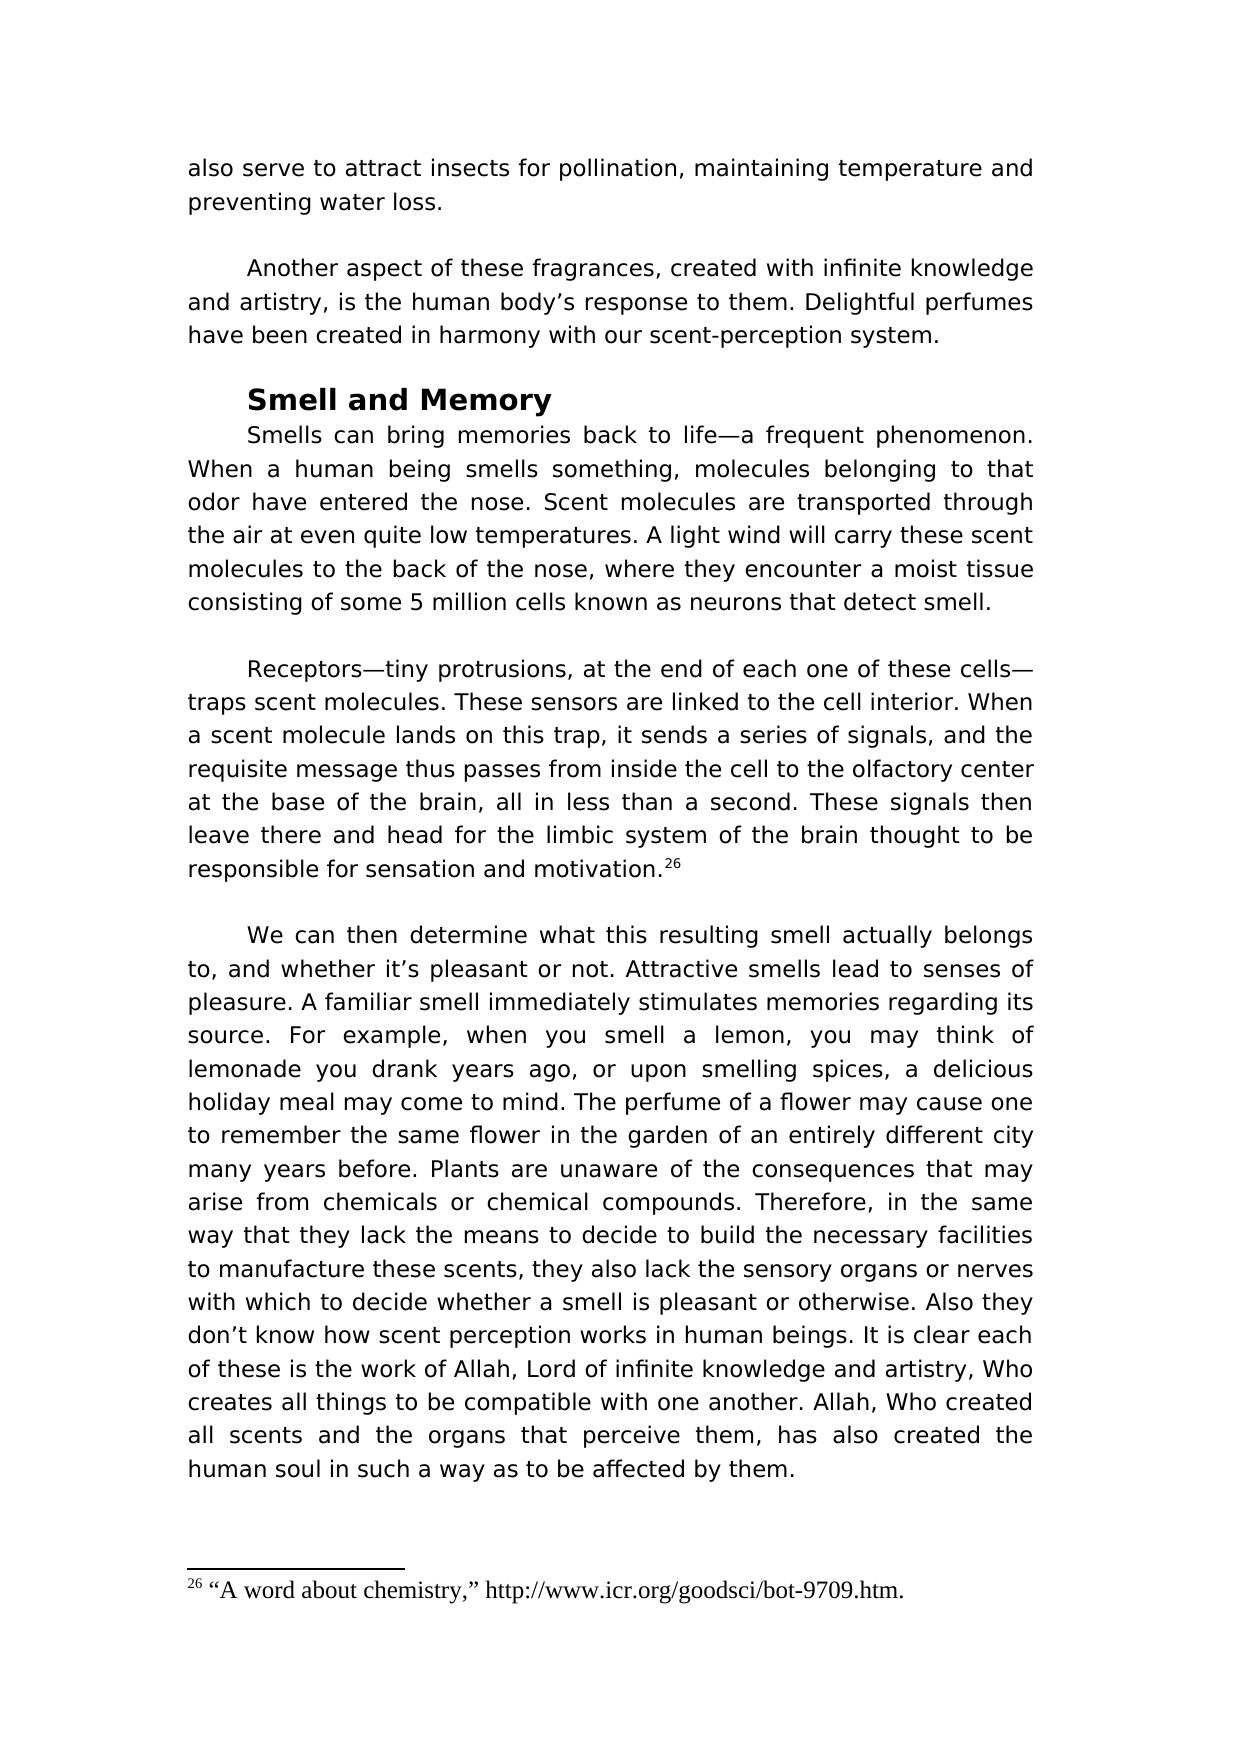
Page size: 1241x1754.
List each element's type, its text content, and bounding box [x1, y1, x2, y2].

text We can then determine what this resulting smell actually belongs to, and whether it’s pleasant or not. Attractive smells lead to senses of pleasure. A familiar smell immediately stimulates memories regarding its source. For example, when you smell a lemon, you may think of lemonade you drank years ago, or upon smelling spices, a delicious holiday meal may come to mind. The perfume of a flower may cause one to remember the same flower in the garden of an entirely different city many years before. Plants are unaware of the consequences that may arise from chemicals or chemical compounds. Therefore, in the same way that they lack the means to decide to build the necessary facilities to manufacture these scents, they also lack the sensory organs or nerves with which to decide whether a smell is pleasant or otherwise. Also they don’t know how scent perception works in human beings. It is clear each of these is the work of Allah, Lord of infinite knowledge and artistry, Who creates all things to be compatible with one another. Allah, Who created all scents and the organs that perceive them, has also created the human soul in such a way as to be affected by them. [187, 917, 1035, 1484]
text “A word about chemistry,” http://www.icr.org/goodsci/bot-9709.htm. [187, 1575, 1053, 1604]
text Receptors—tiny protrusions, at the end of each one of these cells—traps scent molecules. These sensors are linked to the cell interior. When a scent molecule lands on this trap, it sends a series of signals, and the requisite message thus passes from inside the cell to the olfactory center at the base of the brain, all in less than a second. These signals then leave there and head for the limbic system of the brain thought to be responsible for sensation and motivation. [187, 651, 1035, 884]
text also serve to attract insects for pollination, maintaining temperature and preventing water loss. [187, 150, 1035, 217]
text Smells can bring memories back to life—a frequent phenomenon. When a human being smells something, molecules belonging to that odor have entered the nose. Scent molecules are transported through the air at even quite low temperatures. A light wind will carry these scent molecules to the back of the nose, where they encounter a moist tissue consisting of some 5 million cells known as neurons that detect smell. [187, 417, 1035, 617]
subtitle Smell and Memory [187, 383, 1035, 417]
text Another aspect of these fragrances, created with infinite knowledge and artistry, is the human body’s response to them. Delightful perfumes have been created in harmony with our scent-perception system. [187, 250, 1035, 350]
